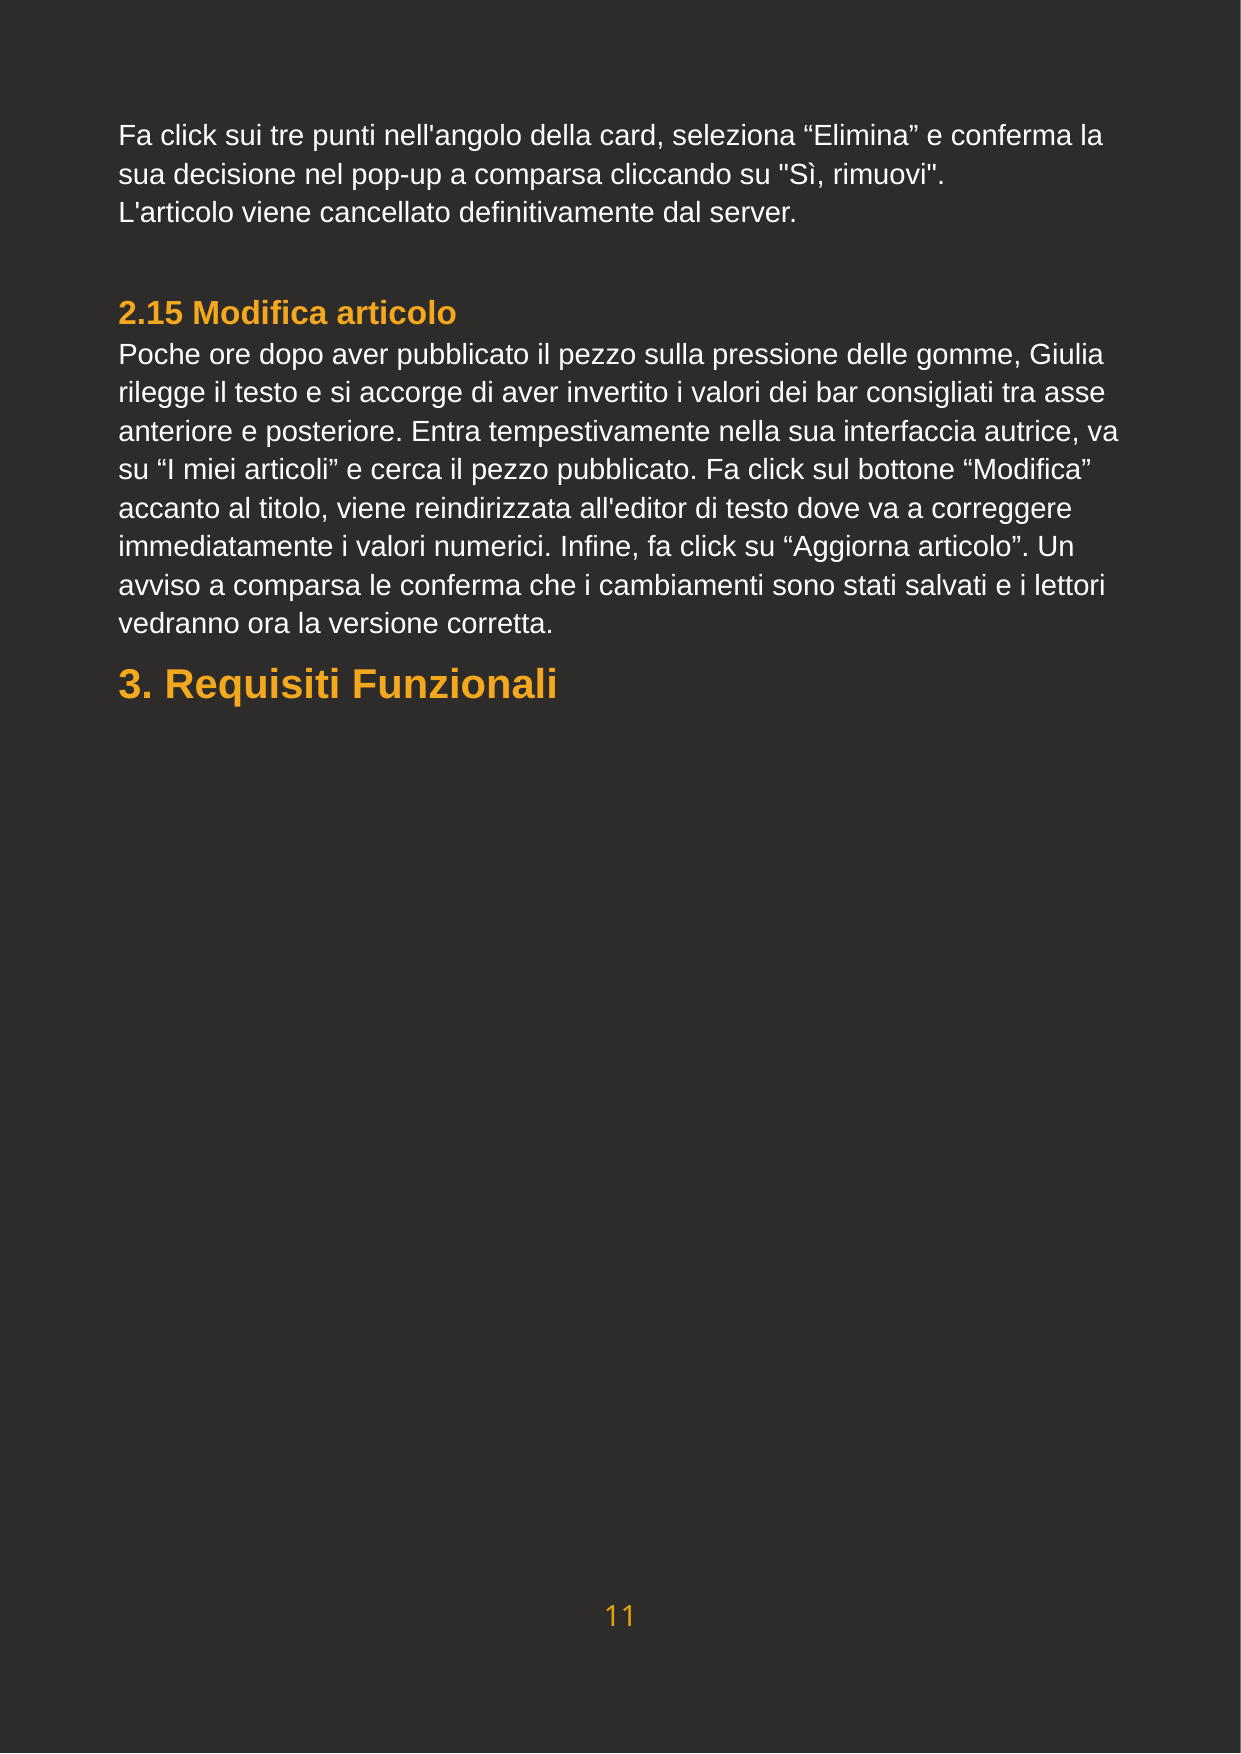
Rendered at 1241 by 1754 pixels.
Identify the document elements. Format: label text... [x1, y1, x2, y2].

text 3. Requisiti Funzionali [118, 659, 1122, 707]
text Fa click sui tre punti nell'angolo della card, seleziona “Elimina” e conferma la sua decisione nel pop-up a comparsa cliccando su "Sì, rimuovi". L'articolo viene cancellato definitivamente dal server. [118, 118, 1122, 273]
text 2.15 Modifica articolo Poche ore dopo aver pubblicato il pezzo sulla pressione delle gomme, Giulia rilegge il testo e si accorge di aver invertito i valori dei bar consigliati tra asse anteriore e posteriore. Entra tempestivamente nella sua interfaccia autrice, va su “I miei articoli” e cerca il pezzo pubblicato. Fa click sul bottone “Modifica” accanto al titolo, viene reindirizzata all'editor di testo dove va a correggere immediatamente i valori numerici. Infine, fa click su “Aggiorna articolo”. Un avviso a comparsa le conferma che i cambiamenti sono stati salvati e i lettori vedranno ora la versione corretta. [118, 293, 1122, 640]
